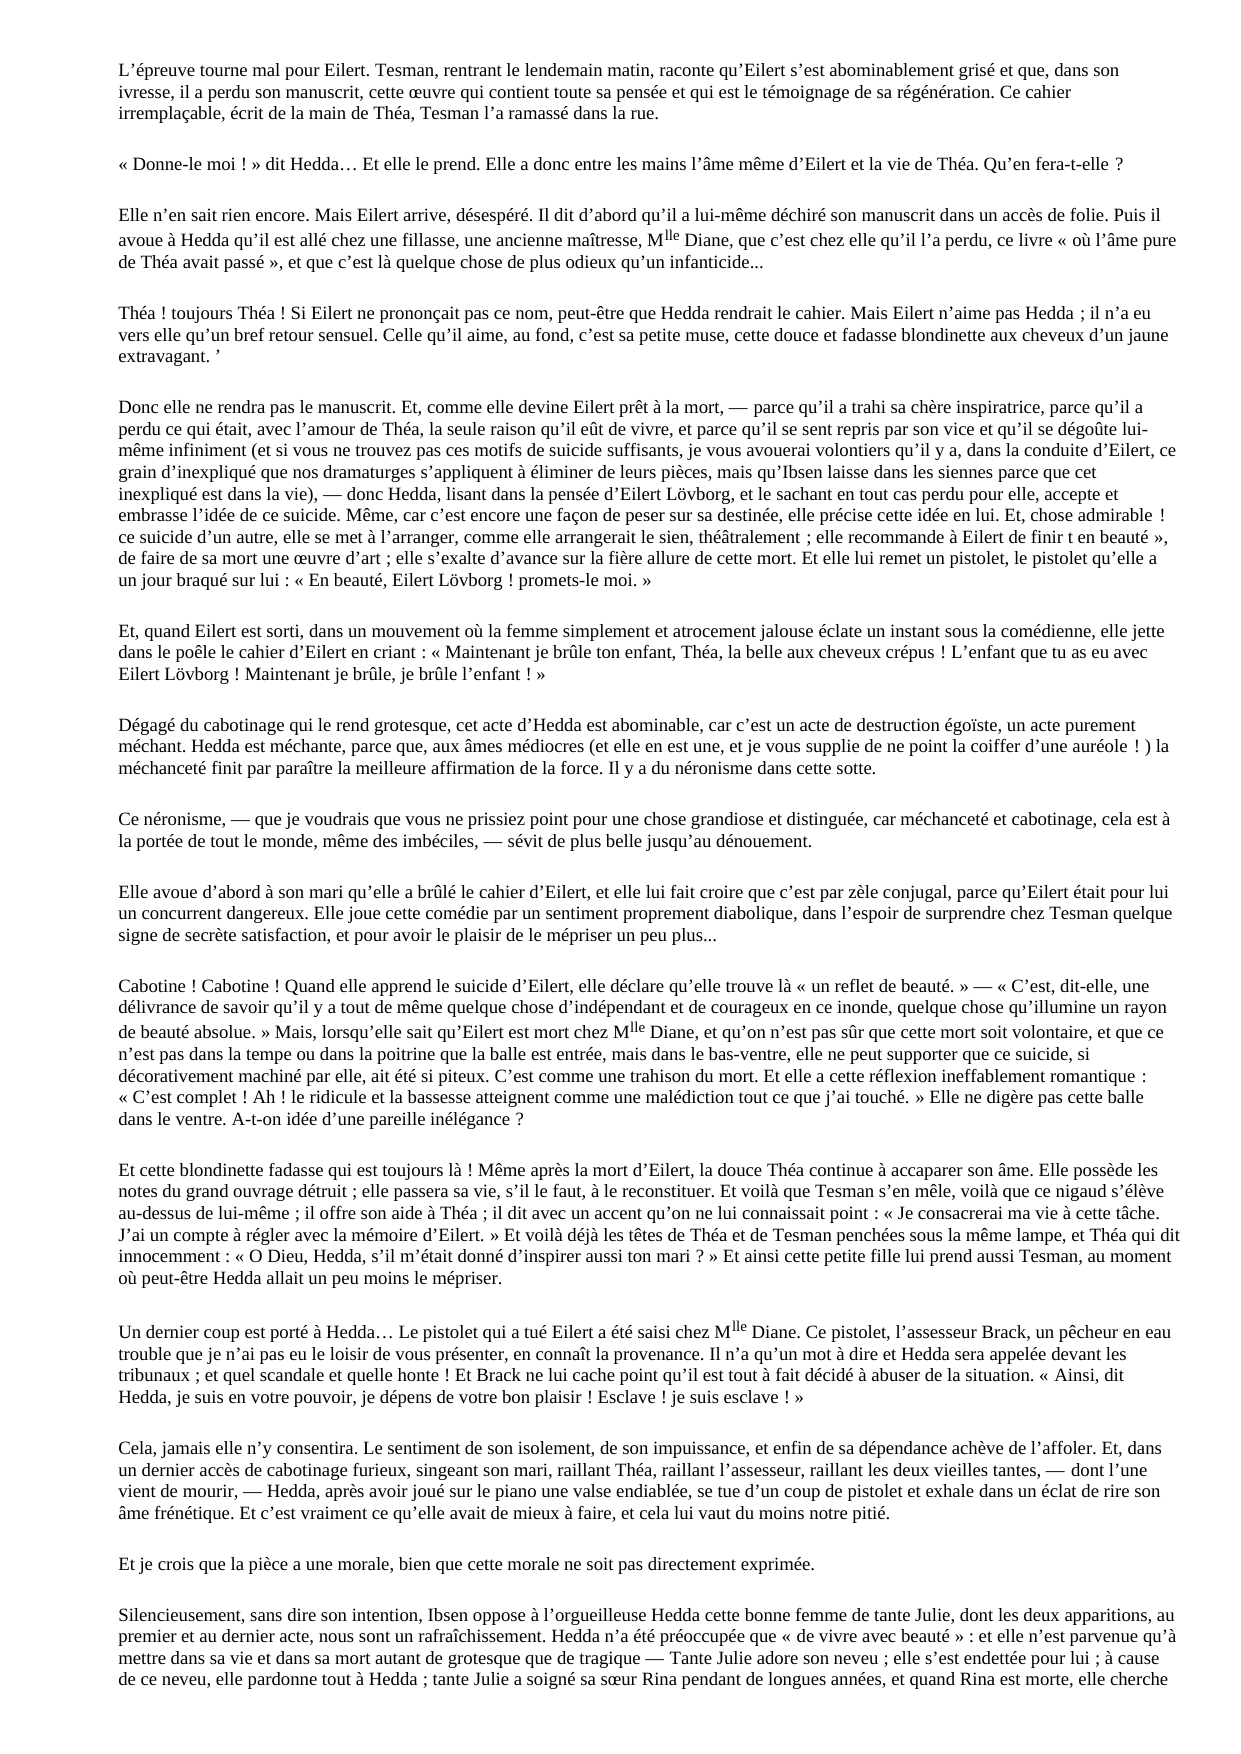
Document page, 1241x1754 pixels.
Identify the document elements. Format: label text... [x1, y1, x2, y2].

text Théa ! toujours Théa ! Si Eilert ne prononçait pas ce nom, peut-être que Hedda rendrait le cahier. Mais Eilert n’aime pas Hedda ; il n’a eu vers elle qu’un bref retour sensuel. Celle qu’il aime, au fond, c’est sa petite muse, cette douce et fadasse blondinette aux cheveux d’un jaune extravagant. ’ [118, 302, 1181, 367]
text Un dernier coup est porté à Hedda… Le pistolet qui a tué Eilert a été saisi chez Mlle Diane. Ce pistolet, l’assesseur Brack, un pêcheur en eau trouble que je n’ai pas eu le loisir de vous présenter, en connaît la provenance. Il n’a qu’un mot à dire et Hedda sera appelée devant les tribunaux ; et quel scandale et quelle honte ! Et Brack ne lui cache point qu’il est tout à fait décidé à abuser de la situation. « Ainsi, dit Hedda, je suis en votre pouvoir, je dépens de votre bon plaisir ! Esclave ! je suis esclave ! » [118, 1318, 1181, 1407]
text Donc elle ne rendra pas le manuscrit. Et, comme elle devine Eilert prêt à la mort, — parce qu’il a trahi sa chère inspiratrice, parce qu’il a perdu ce qui était, avec l’amour de Théa, la seule raison qu’il eût de vivre, et parce qu’il se sent repris par son vice et qu’il se dégoûte lui-même infiniment (et si vous ne trouvez pas ces motifs de suicide suffisants, je vous avouerai volontiers qu’il y a, dans la conduite d’Eilert, ce grain d’inexpliqué que nos dramaturges s’appliquent à éliminer de leurs pièces, mais qu’Ibsen laisse dans les siennes parce que cet inexpliqué est dans la vie), — donc Hedda, lisant dans la pensée d’Eilert Lövborg, et le sachant en tout cas perdu pour elle, accepte et embrasse l’idée de ce suicide. Même, car c’est encore une façon de peser sur sa destinée, elle précise cette idée en lui. Et, chose admirable ! ce suicide d’un autre, elle se met à l’arranger, comme elle arrangerait le sien, théâtralement ; elle recommande à Eilert de finir t en beauté », de faire de sa mort une œuvre d’art ; elle s’exalte d’avance sur la fière allure de cette mort. Et elle lui remet un pistolet, le pistolet qu’elle a un jour braqué sur lui : « En beauté, Eilert Lövborg ! promets-le moi. » [118, 396, 1181, 590]
text Dégagé du cabotinage qui le rend grotesque, cet acte d’Hedda est abominable, car c’est un acte de destruction égoïste, un acte purement méchant. Hedda est méchante, parce que, aux âmes médiocres (et elle en est une, et je vous supplie de ne point la coiffer d’une auréole ! ) la méchanceté finit par paraître la meilleure affirmation de la force. Il y a du néronisme dans cette sotte. [118, 714, 1181, 778]
text Cela, jamais elle n’y consentira. Le sentiment de son isolement, de son impuissance, et enfin de sa dépendance achève de l’affoler. Et, dans un dernier accès de cabotinage furieux, singeant son mari, raillant Théa, raillant l’assesseur, raillant les deux vieilles tantes, — dont l’une vient de mourir, — Hedda, après avoir joué sur le piano une valse endiablée, se tue d’un coup de pistolet et exhale dans un éclat de rire son âme frénétique. Et c’est vraiment ce qu’elle avait de mieux à faire, et cela lui vaut du moins notre pitié. [118, 1437, 1181, 1523]
text Ce néronisme, — que je voudrais que vous ne prissiez point pour une chose grandiose et distinguée, car méchanceté et cabotinage, cela est à la portée de tout le monde, même des imbéciles, — sévit de plus belle jusqu’au dénouement. [118, 808, 1181, 851]
text Et cette blondinette fadasse qui est toujours là ! Même après la mort d’Eilert, la douce Théa continue à accaparer son âme. Elle possède les notes du grand ouvrage détruit ; elle passera sa vie, s’il le faut, à le reconstituer. Et voilà que Tesman s’en mêle, voilà que ce nigaud s’élève au-dessus de lui-même ; il offre son aide à Théa ; il dit avec un accent qu’on ne lui connaissait point : « Je consacrerai ma vie à cette tâche. J’ai un compte à régler avec la mémoire d’Eilert. » Et voilà déjà les têtes de Théa et de Tesman penchées sous la même lampe, et Théa qui dit innocemment : « O Dieu, Hedda, s’il m’était donné d’inspirer aussi ton mari ? » Et ainsi cette petite fille lui prend aussi Tesman, au moment où peut-être Hedda allait un peu moins le mépriser. [118, 1159, 1181, 1288]
text Et je crois que la pièce a une morale, bien que cette morale ne soit pas directement exprimée. [118, 1553, 1181, 1574]
text Cabotine ! Cabotine ! Quand elle apprend le suicide d’Eilert, elle déclare qu’elle trouve là « un reflet de beauté. » — « C’est, dit-elle, une délivrance de savoir qu’il y a tout de même quelque chose d’indépendant et de courageux en ce inonde, quelque chose qu’illumine un rayon de beauté absolue. » Mais, lorsqu’elle sait qu’Eilert est mort chez Mlle Diane, et qu’on n’est pas sûr que cette mort soit volontaire, et que ce n’est pas dans la tempe ou dans la poitrine que la balle est entrée, mais dans le bas-ventre, elle ne peut supporter que ce suicide, si décorativement machiné par elle, ait été si piteux. C’est comme une trahison du mort. Et elle a cette réflexion ineffablement romantique : « C’est complet ! Ah ! le ridicule et la bassesse atteignent comme une malédiction tout ce que j’ai touché. » Elle ne digère pas cette balle dans le ventre. A-t-on idée d’une pareille inélégance ? [118, 975, 1181, 1129]
text L’épreuve tourne mal pour Eilert. Tesman, rentrant le lendemain matin, raconte qu’Eilert s’est abominablement grisé et que, dans son ivresse, il a perdu son manuscrit, cette œuvre qui contient toute sa pensée et qui est le témoignage de sa régénération. Ce cahier irremplaçable, écrit de la main de Théa, Tesman l’a ramassé dans la rue. [118, 59, 1181, 124]
text « Donne-le moi ! » dit Hedda… Et elle le prend. Elle a donc entre les mains l’âme même d’Eilert et la vie de Théa. Qu’en fera-t-elle ? [118, 153, 1181, 175]
text Silencieusement, sans dire son intention, Ibsen oppose à l’orgueilleuse Hedda cette bonne femme de tante Julie, dont les deux apparitions, au premier et au dernier acte, nous sont un rafraîchissement. Hedda n’a été préoccupée que « de vivre avec beauté » : et elle n’est parvenue qu’à mettre dans sa vie et dans sa mort autant de grotesque que de tragique — Tante Julie adore son neveu ; elle s’est endettée pour lui ; à cause de ce neveu, elle pardonne tout à Hedda ; tante Julie a soigné sa sœur Rina pendant de longues années, et quand Rina est morte, elle cherche [118, 1604, 1181, 1690]
text Elle avoue d’abord à son mari qu’elle a brûlé le cahier d’Eilert, et elle lui fait croire que c’est par zèle conjugal, parce qu’Eilert était pour lui un concurrent dangereux. Elle joue cette comédie par un sentiment proprement diabolique, dans l’espoir de surprendre chez Tesman quelque signe de secrète satisfaction, et pour avoir le plaisir de le mépriser un peu plus... [118, 881, 1181, 945]
text Et, quand Eilert est sorti, dans un mouvement où la femme simplement et atrocement jalouse éclate un instant sous la comédienne, elle jette dans le poêle le cahier d’Eilert en criant : « Maintenant je brûle ton enfant, Théa, la belle aux cheveux crépus ! L’enfant que tu as eu avec Eilert Lövborg ! Maintenant je brûle, je brûle l’enfant ! » [118, 620, 1181, 684]
text Elle n’en sait rien encore. Mais Eilert arrive, désespéré. Il dit d’abord qu’il a lui-même déchiré son manuscrit dans un accès de folie. Puis il avoue à Hedda qu’il est allé chez une fillasse, une ancienne maîtresse, Mlle Diane, que c’est chez elle qu’il l’a perdu, ce livre « où l’âme pure de Théa avait passé », et que c’est là quelque chose de plus odieux qu’un infanticide... [118, 204, 1181, 272]
